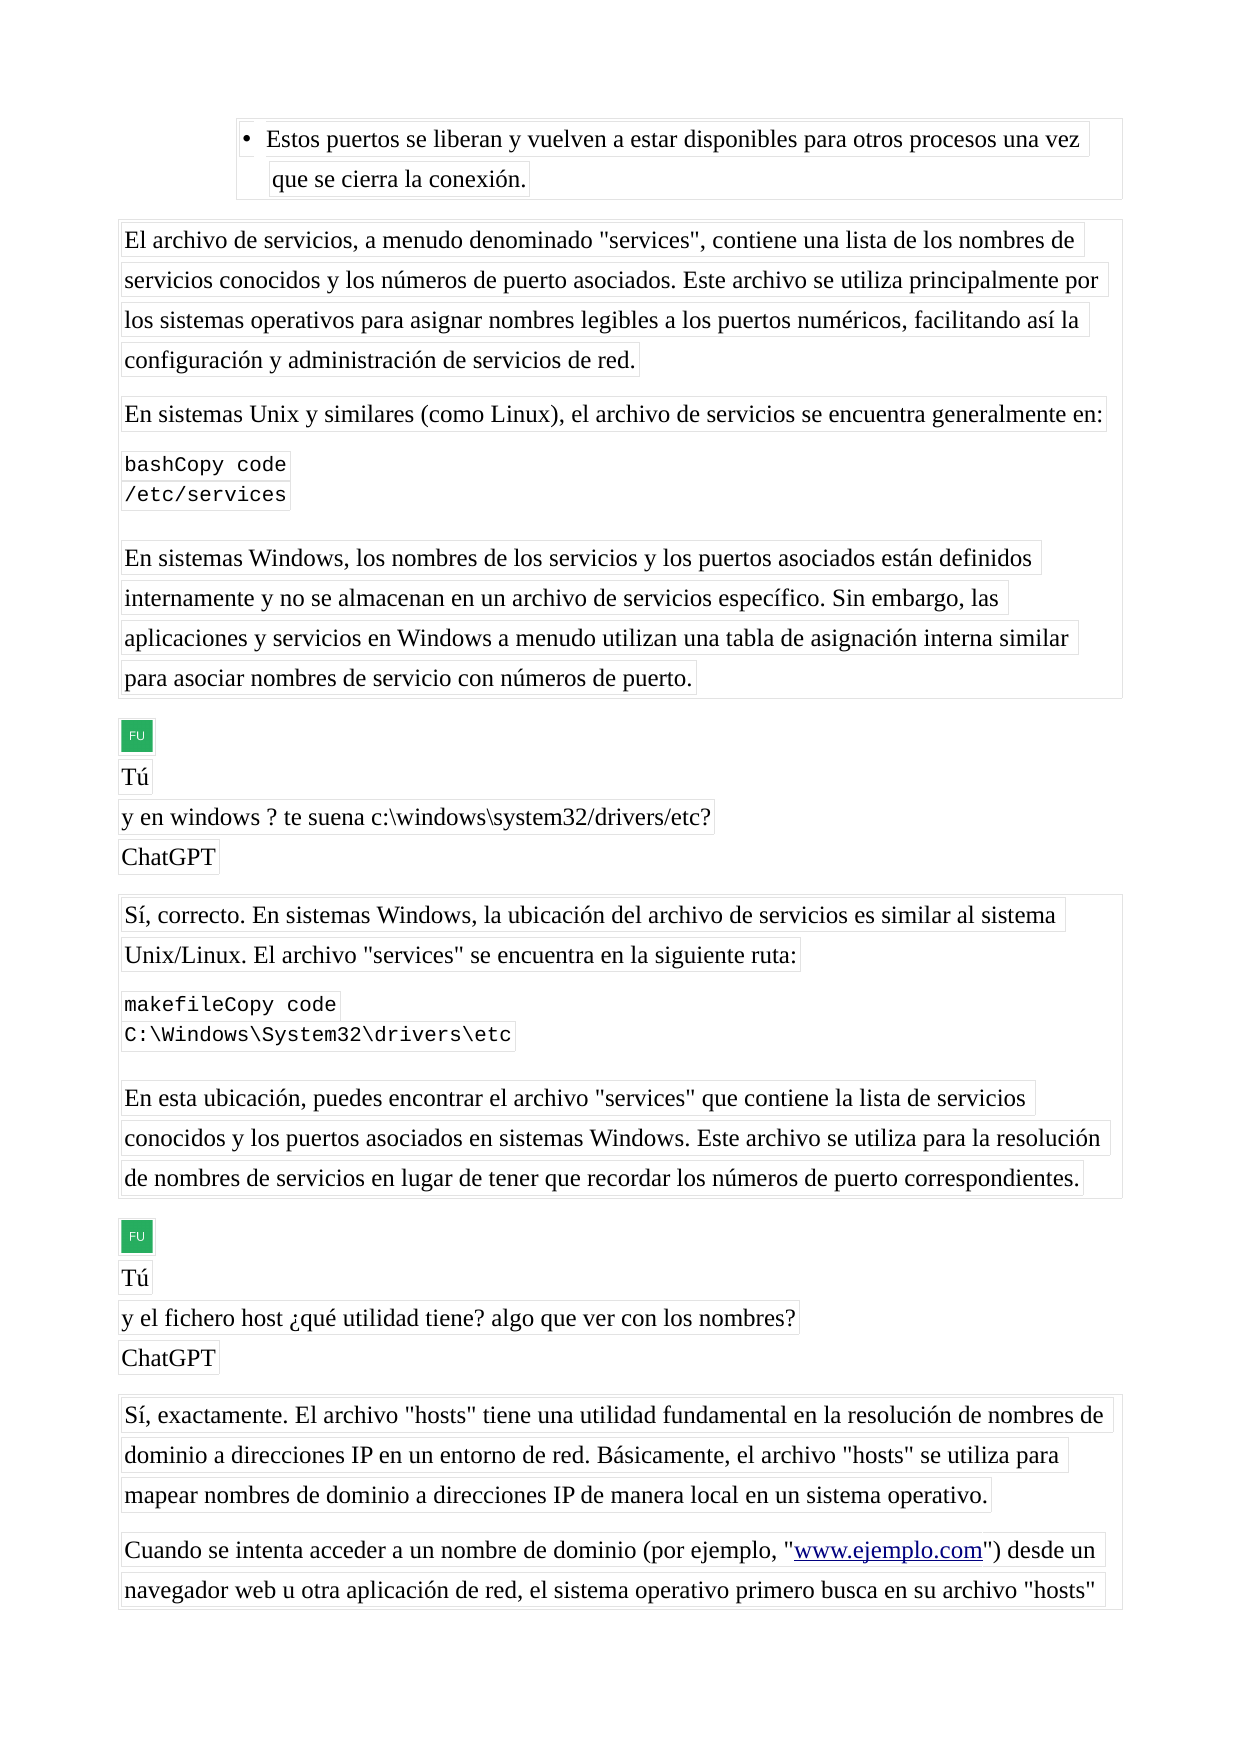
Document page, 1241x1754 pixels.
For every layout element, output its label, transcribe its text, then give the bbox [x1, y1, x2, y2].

text [220, 839, 1122, 874]
text [153, 1259, 1122, 1294]
text makefileCopy code [119, 988, 1122, 1018]
text C:\Windows\System32\drivers\etc [122, 1022, 515, 1051]
text [220, 1339, 1122, 1374]
text [153, 759, 1122, 794]
text El archivo de servicios, a menudo denominado "services", contiene una lista de los nombres de servicios conocidos y los números de puerto asociados. Este archivo se utiliza principalmente por los sistemas operativos para asignar nombres legibles a los puertos numéricos, facilitando así la configuración y administración de servicios de red. [119, 220, 1122, 377]
text [715, 799, 1122, 834]
text [800, 1299, 1122, 1334]
text Sí, correcto. En sistemas Windows, la ubicación del archivo de servicios es similar al sistema Unix/Linux. El archivo "services" se encuentra en la siguiente ruta: [119, 895, 1122, 972]
picture [121, 720, 153, 752]
picture [121, 1220, 153, 1253]
text bashCopy code [119, 448, 1122, 478]
text ChatGPT [119, 1341, 219, 1374]
text y en windows ? te suena c:\windows\system32/drivers/etc? [119, 800, 714, 834]
text y el fichero host ¿qué utilidad tiene? algo que ver con los nombres? [119, 1301, 799, 1334]
text En sistemas Unix y similares (como Linux), el archivo de servicios se encuentra generalmente en: [119, 393, 1122, 431]
text En sistemas Windows, los nombres de los servicios y los puertos asociados están definidos internamente y no se almacenan en un archivo de servicios específico. Sin embargo, las aplicaciones y servicios en Windows a menudo utilizan una tabla de asignación interna similar para asociar nombres de servicio con números de puerto. [119, 537, 1122, 698]
text En esta ubicación, puedes encontrar el archivo "services" que contiene la lista de servicios conocidos y los puertos asociados en sistemas Windows. Este archivo se utiliza para la resolución de nombres de servicios en lugar de tener que recordar los números de puerto correspondientes. [119, 1077, 1122, 1198]
text Sí, exactamente. El archivo "hosts" tiene una utilidad fundamental en la resolución de nombres de dominio a direcciones IP en un entorno de red. Básicamente, el archivo "hosts" se utiliza para mapear nombres de dominio a direcciones IP de manera local en un sistema operativo. [119, 1395, 1122, 1512]
list Estos puertos se liberan y vuelven a estar disponibles para otros procesos una vez que se cierra la conexión. [237, 119, 1122, 199]
text Tú [119, 1261, 152, 1294]
text Cuando se intenta acceder a un nombre de dominio (por ejemplo, "www.ejemplo.com") desde un navegador web u otra aplicación de red, el sistema operativo primero busca en su archivo "hosts" [119, 1529, 1122, 1609]
text ChatGPT [119, 840, 219, 874]
text C:\Windows\System32\drivers\etc [341, 1018, 1122, 1051]
text /etc/services [122, 482, 290, 510]
text [291, 478, 1122, 510]
text Tú [119, 760, 152, 794]
